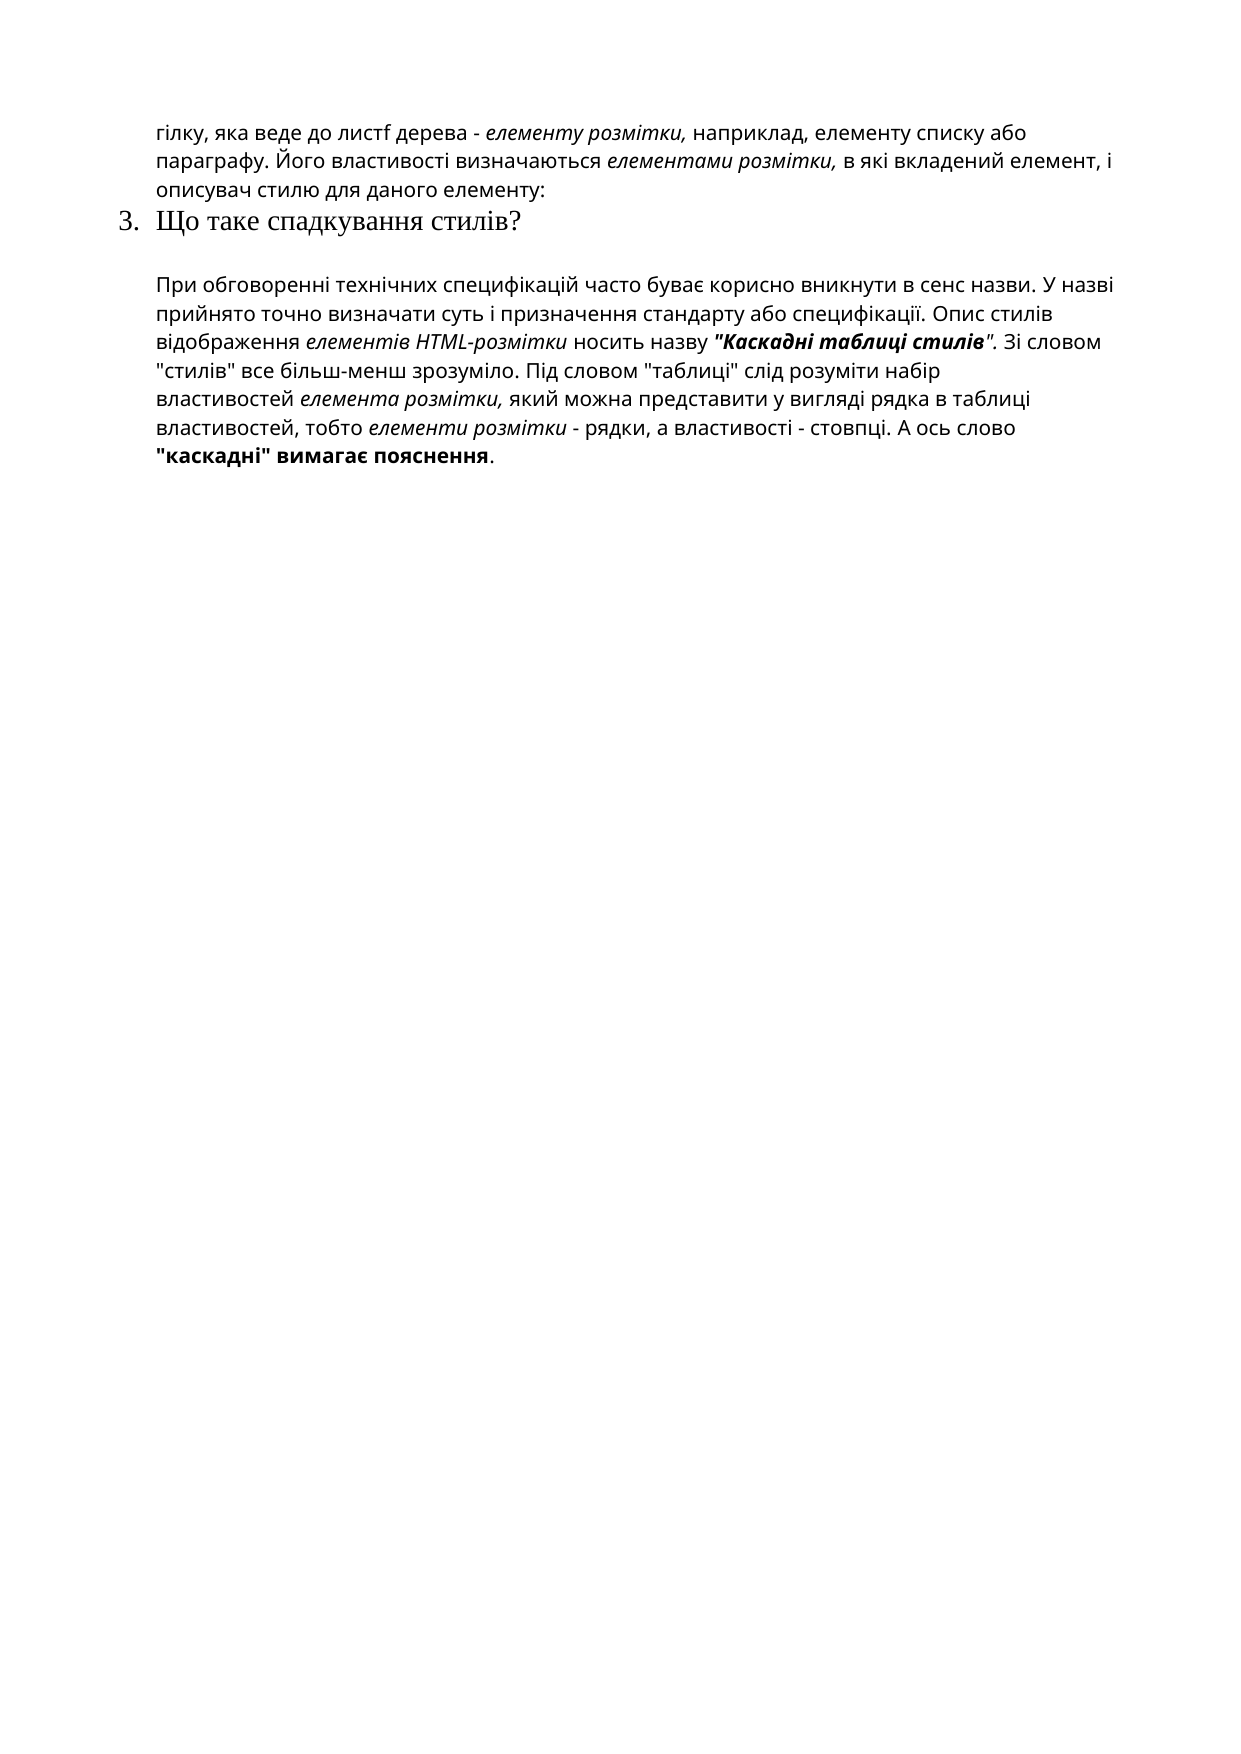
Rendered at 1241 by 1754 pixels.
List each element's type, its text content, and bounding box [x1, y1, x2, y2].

list гілку, яка веде до листf дерева - елементу розмітки, наприклад, елементу списку або параграфу. Його властивості визначаються елементами розмітки, в які вкладений елемент, і описувач стилю для даного елементу: [118, 118, 1122, 203]
list При обговоренні технічних специфікацій часто буває корисно вникнути в сенс назви. У назві прийнято точно визначати суть і призначення стандарту або специфікації. Опис стилів відображення елементів HTML-розмітки носить назву "Каскадні таблиці стилів". Зі словом "стилів" все більш-менш зрозуміло. Під словом "таблиці" слід розуміти набір властивостей елемента розмітки, який можна представити у вигляді рядка в таблиці властивостей, тобто елементи розмітки - рядки, а властивості - стовпці. А ось слово "каскадні" вимагає пояснення. [118, 271, 1122, 469]
list Що таке спадкування стилів? [118, 203, 1122, 237]
